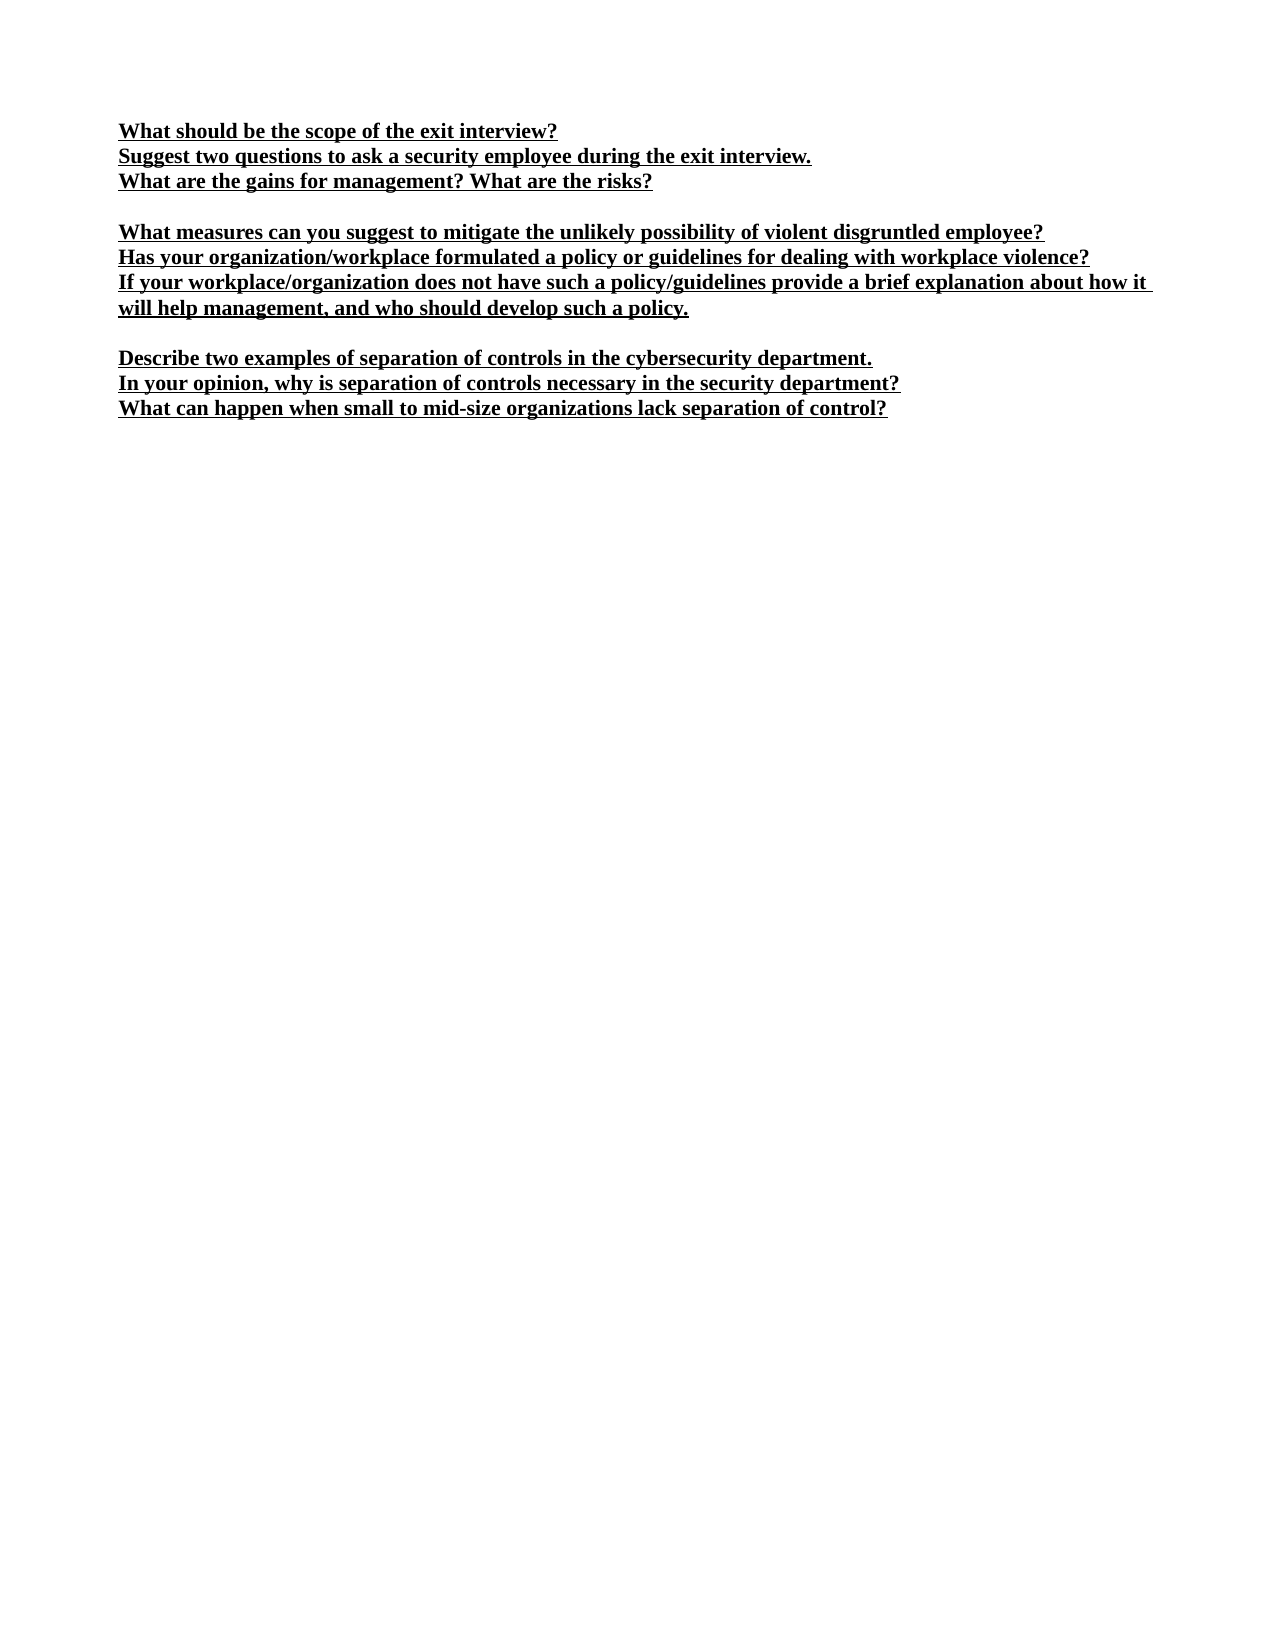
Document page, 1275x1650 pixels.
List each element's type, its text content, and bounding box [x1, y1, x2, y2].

text What should be the scope of the exit interview? [118, 118, 1157, 143]
text In your opinion, why is separation of controls necessary in the security department? [118, 370, 1157, 395]
text What can happen when small to mid-size organizations lack separation of control? [118, 395, 1157, 421]
text What are the gains for management? What are the risks? [118, 168, 1157, 194]
text Suggest two questions to ask a security employee during the exit interview. [118, 143, 1157, 168]
text What measures can you suggest to mitigate the unlikely possibility of violent disgruntled employee? [118, 219, 1157, 244]
text Has your organization/workplace formulated a policy or guidelines for dealing with workplace violence? [118, 244, 1157, 269]
text Describe two examples of separation of controls in the cybersecurity department. [118, 345, 1157, 370]
text If your workplace/organization does not have such a policy/guidelines provide a brief explanation about how it will help management, and who should develop such a policy. [118, 269, 1157, 320]
